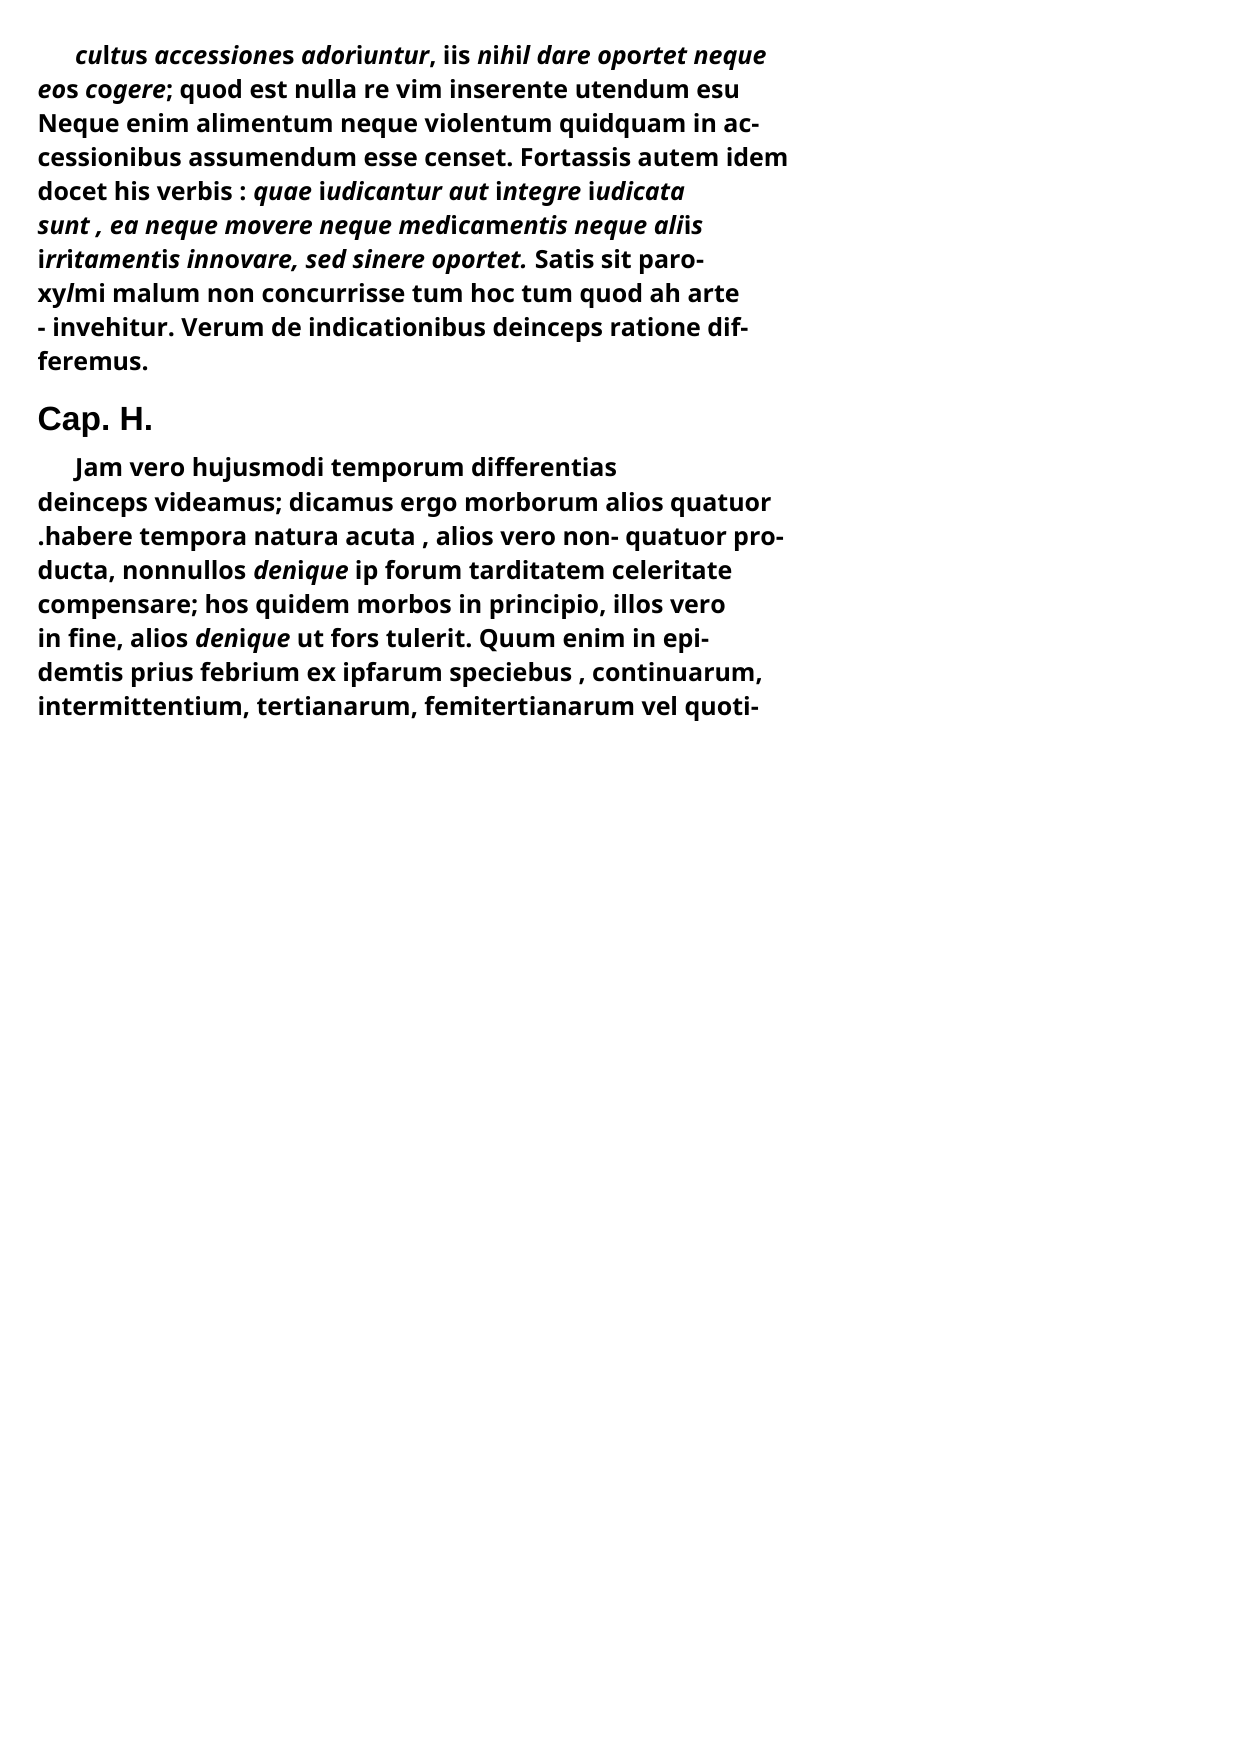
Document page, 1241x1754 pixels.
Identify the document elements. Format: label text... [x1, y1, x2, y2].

text cultus accessiones adoriuntur, iis nihil dare oportet neque eos cogere; quod est nulla re vim inserente utendum esu Neque enim alimentum neque violentum quidquam in ac- cessionibus assumendum esse censet. Fortassis autem idem docet his verbis : quae iudicantur aut integre iudicata sunt , ea neque movere neque medicamentis neque aliis irritamentis innovare, sed sinere oportet. Satis sit paro- xylmi malum non concurrisse tum hoc tum quod ah arte [37, 37, 1203, 310]
text - invehitur. Verum de indicationibus deinceps ratione dif- feremus. [37, 310, 1203, 378]
text Jam vero hujusmodi temporum differentias deinceps videamus; dicamus ergo morborum alios quatuor .habere tempora natura acuta , alios vero non- quatuor pro- ducta, nonnullos denique ip forum tarditatem celeritate compensare; hos quidem morbos in principio, illos vero in fine, alios denique ut fors tulerit. Quum enim in epi- demtis prius febrium ex ipfarum speciebus , continuarum, intermittentium, tertianarum, femitertianarum vel quoti- [37, 450, 1203, 723]
subtitle Cap. H. [37, 399, 1203, 438]
